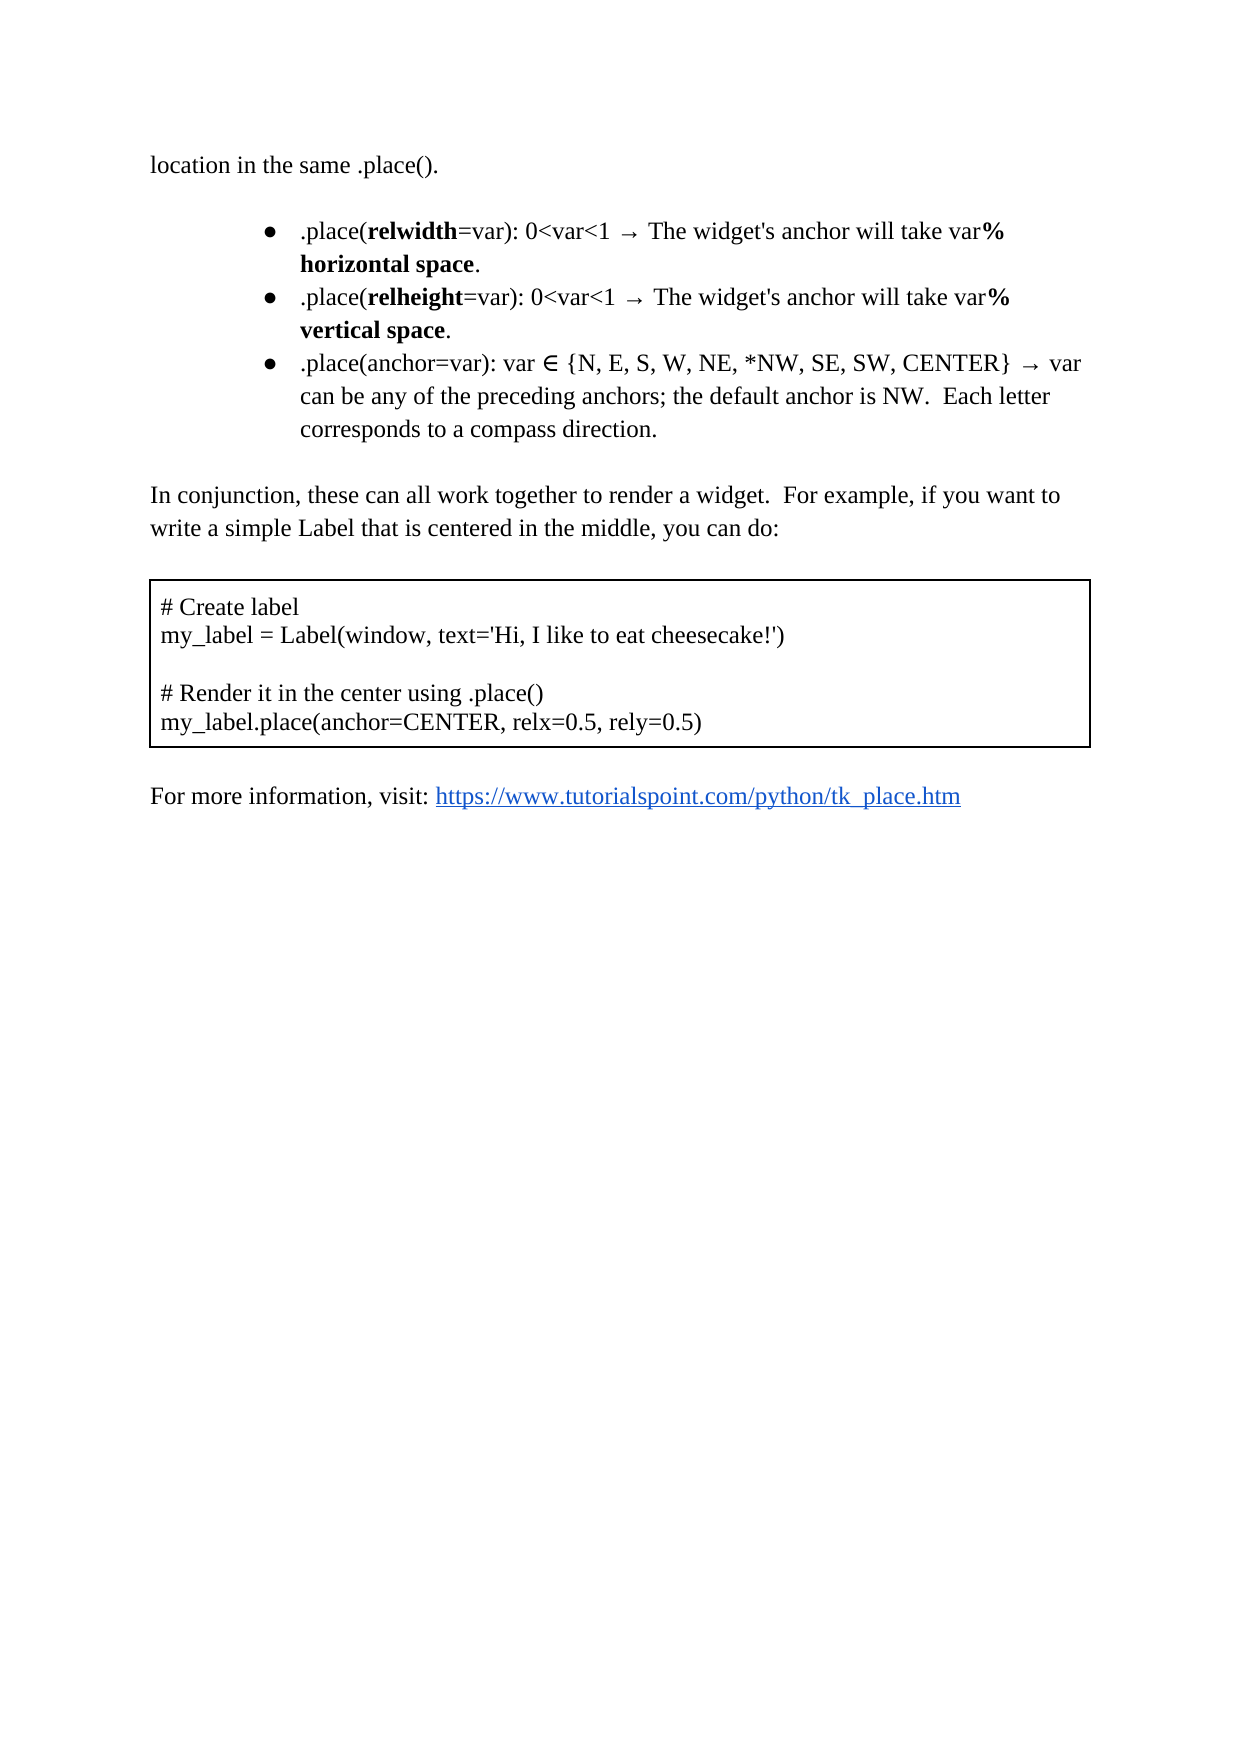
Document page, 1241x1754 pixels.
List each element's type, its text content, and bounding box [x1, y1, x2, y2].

list .place(relheight=var): 0<var<1 → The widget's anchor will take var% vertical space. [262, 282, 1090, 344]
list .place(relwidth=var): 0<var<1 → The widget's anchor will take var% horizontal space. [262, 216, 1090, 278]
text location in the same .place(). [150, 150, 1090, 179]
list .place(anchor=var): var ∈ {N, E, S, W, NE, *NW, SE, SW, CENTER} → var can be any of the preceding anchors; the default anchor is NW. Each letter corresponds to a compass direction. [262, 348, 1090, 443]
table_header # Create label my_label = Label(window, text='Hi, I like to eat cheesecake!') # Render it in the center using .place() my_label.place(anchor=CENTER, relx=0.5, rely=0.5) [151, 581, 1089, 746]
text For more information, visit: https://www.tutorialspoint.com/python/tk_place.htm [150, 781, 1090, 810]
text In conjunction, these can all work together to render a widget. For example, if you want to write a simple Label that is centered in the middle, you can do: [150, 480, 1090, 542]
